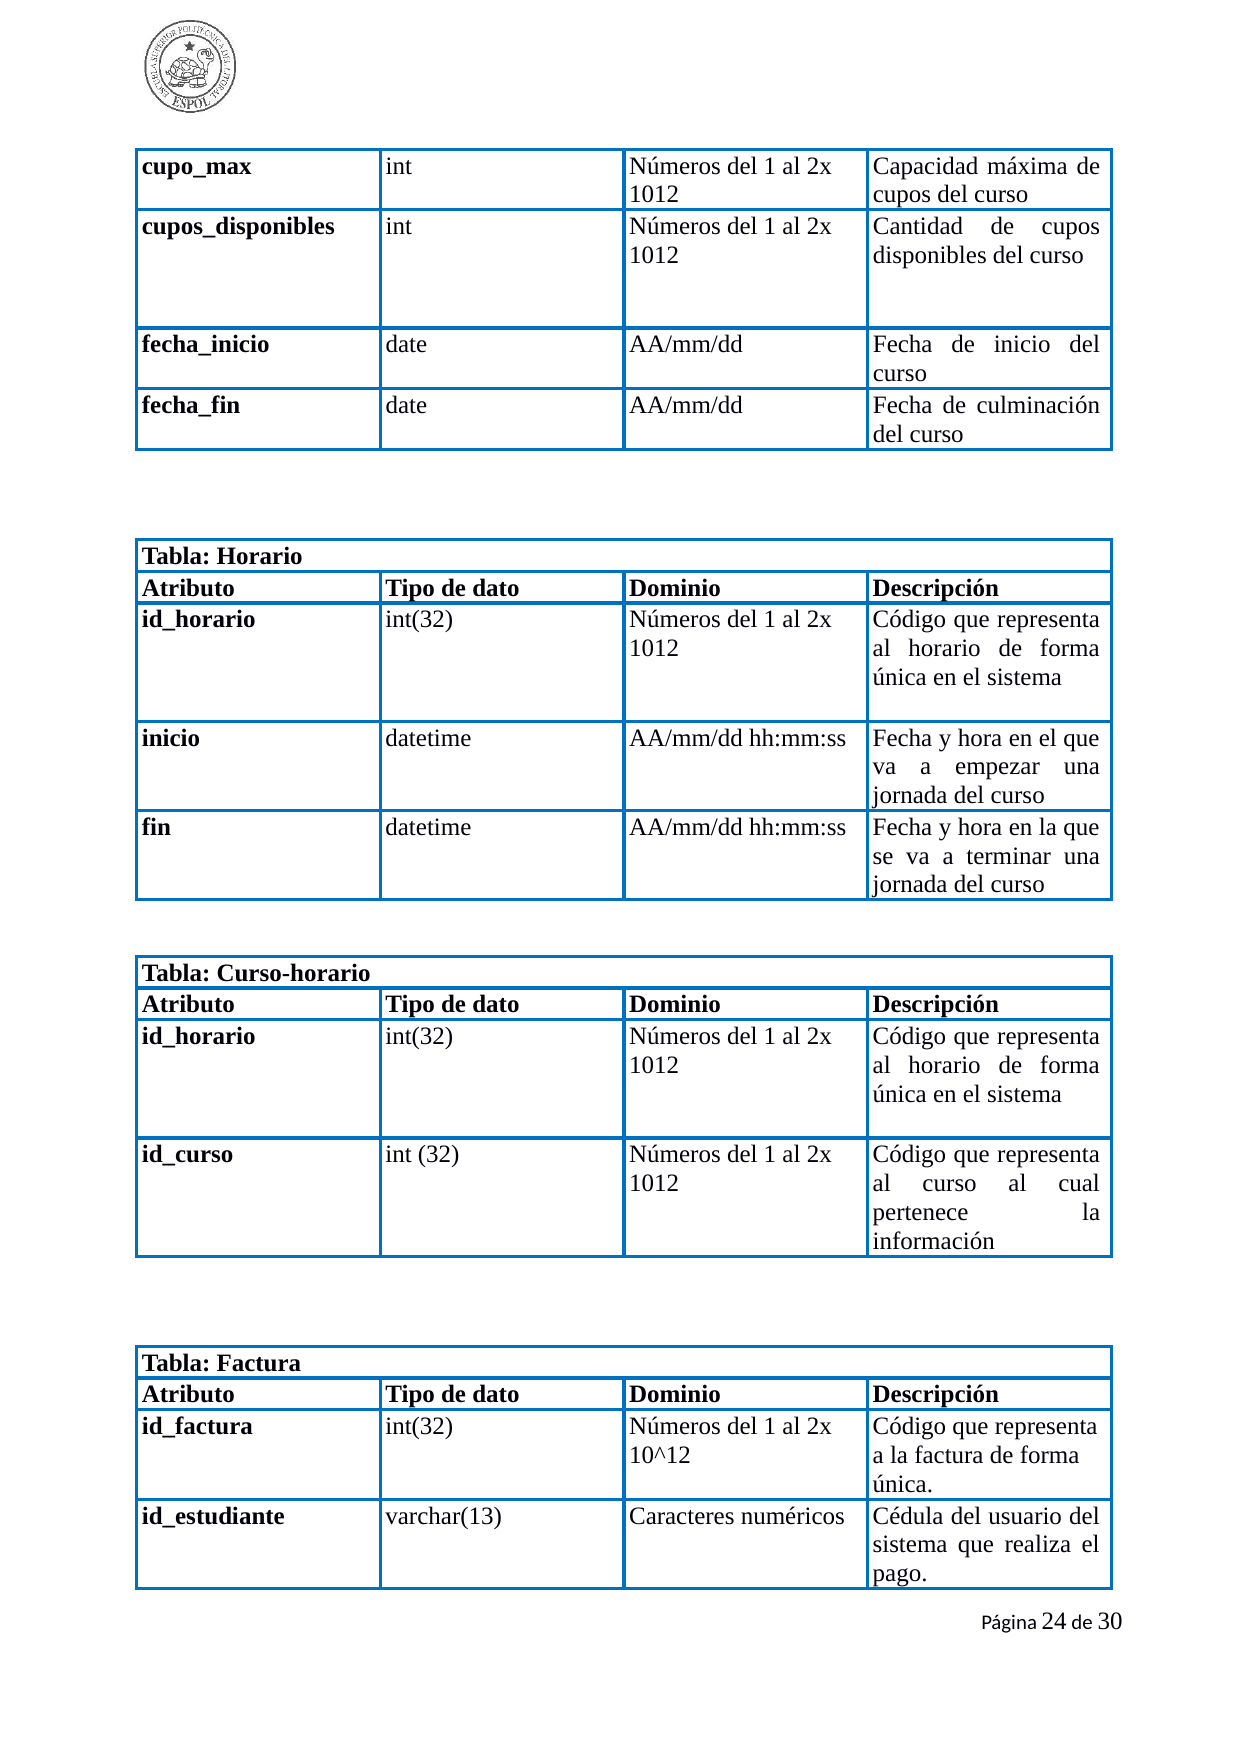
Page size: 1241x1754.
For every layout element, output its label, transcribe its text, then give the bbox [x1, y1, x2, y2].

table_cell cupo_max [138, 151, 379, 208]
table_cell AA/mm/dd [626, 330, 866, 387]
table_cell datetime [382, 723, 622, 809]
table_cell Números del 1 al 2x 1012 [626, 1021, 866, 1136]
table_cell int [382, 151, 622, 208]
table_cell Código que representa a la factura de forma única. [869, 1411, 1110, 1498]
table_cell Fecha y hora en la que se va a terminar una jornada del curso [869, 812, 1110, 898]
table_cell AA/mm/dd [626, 390, 866, 448]
table_cell fecha_inicio [138, 330, 379, 387]
table_cell id_curso [138, 1140, 379, 1254]
table_cell Números del 1 al 2x 10^12 [626, 1411, 866, 1498]
table_cell AA/mm/dd hh:mm:ss [626, 812, 866, 898]
table_cell Cantidad de cupos disponibles del curso [869, 211, 1110, 326]
table_cell int(32) [382, 1411, 622, 1498]
table_header Tabla: Curso-horario [138, 958, 1110, 986]
table_cell id_factura [138, 1411, 379, 1498]
table_cell datetime [382, 812, 622, 898]
table_cell Atributo [138, 1380, 379, 1408]
table_header Tabla: Horario [138, 541, 1110, 569]
table_cell cupos_disponibles [138, 211, 379, 326]
table_cell Dominio [626, 990, 866, 1018]
table_cell fin [138, 812, 379, 898]
table_cell Tipo de dato [382, 573, 622, 601]
table_cell date [382, 330, 622, 387]
table_cell Código que representa al horario de forma única en el sistema [869, 605, 1110, 719]
table_cell Números del 1 al 2x 1012 [626, 1140, 866, 1254]
table_cell Dominio [626, 573, 866, 601]
table_cell int(32) [382, 605, 622, 719]
table_cell Fecha y hora en el que va a empezar una jornada del curso [869, 723, 1110, 809]
table_cell inicio [138, 723, 379, 809]
table_cell Números del 1 al 2x 1012 [626, 605, 866, 719]
table_cell Tipo de dato [382, 1380, 622, 1408]
table_cell fecha_fin [138, 390, 379, 448]
table_cell Cédula del usuario del sistema que realiza el pago. [869, 1501, 1110, 1587]
table_cell int(32) [382, 1021, 622, 1136]
table_cell id_horario [138, 605, 379, 719]
table_cell Código que representa al curso al cual pertenece la información [869, 1140, 1110, 1254]
table_cell Caracteres numéricos [626, 1501, 866, 1587]
table_cell Tipo de dato [382, 990, 622, 1018]
table_cell Descripción [869, 573, 1110, 601]
table_cell Dominio [626, 1380, 866, 1408]
table_cell Atributo [138, 990, 379, 1018]
table_cell Atributo [138, 573, 379, 601]
picture [142, 19, 238, 114]
table_cell Código que representa al horario de forma única en el sistema [869, 1021, 1110, 1136]
table_header Tabla: Factura [138, 1348, 1110, 1376]
table_cell Fecha de inicio del curso [869, 330, 1110, 387]
table_cell Descripción [869, 990, 1110, 1018]
table_cell id_estudiante [138, 1501, 379, 1587]
table_cell AA/mm/dd hh:mm:ss [626, 723, 866, 809]
table_cell date [382, 390, 622, 448]
table_cell Números del 1 al 2x 1012 [626, 151, 866, 208]
table_cell Descripción [869, 1380, 1110, 1408]
table_cell varchar(13) [382, 1501, 622, 1587]
table_cell Números del 1 al 2x 1012 [626, 211, 866, 326]
table_cell id_horario [138, 1021, 379, 1136]
table_cell int [382, 211, 622, 326]
table_cell Fecha de culminación del curso [869, 390, 1110, 448]
table_cell Capacidad máxima de cupos del curso [869, 151, 1110, 208]
table_cell int (32) [382, 1140, 622, 1254]
